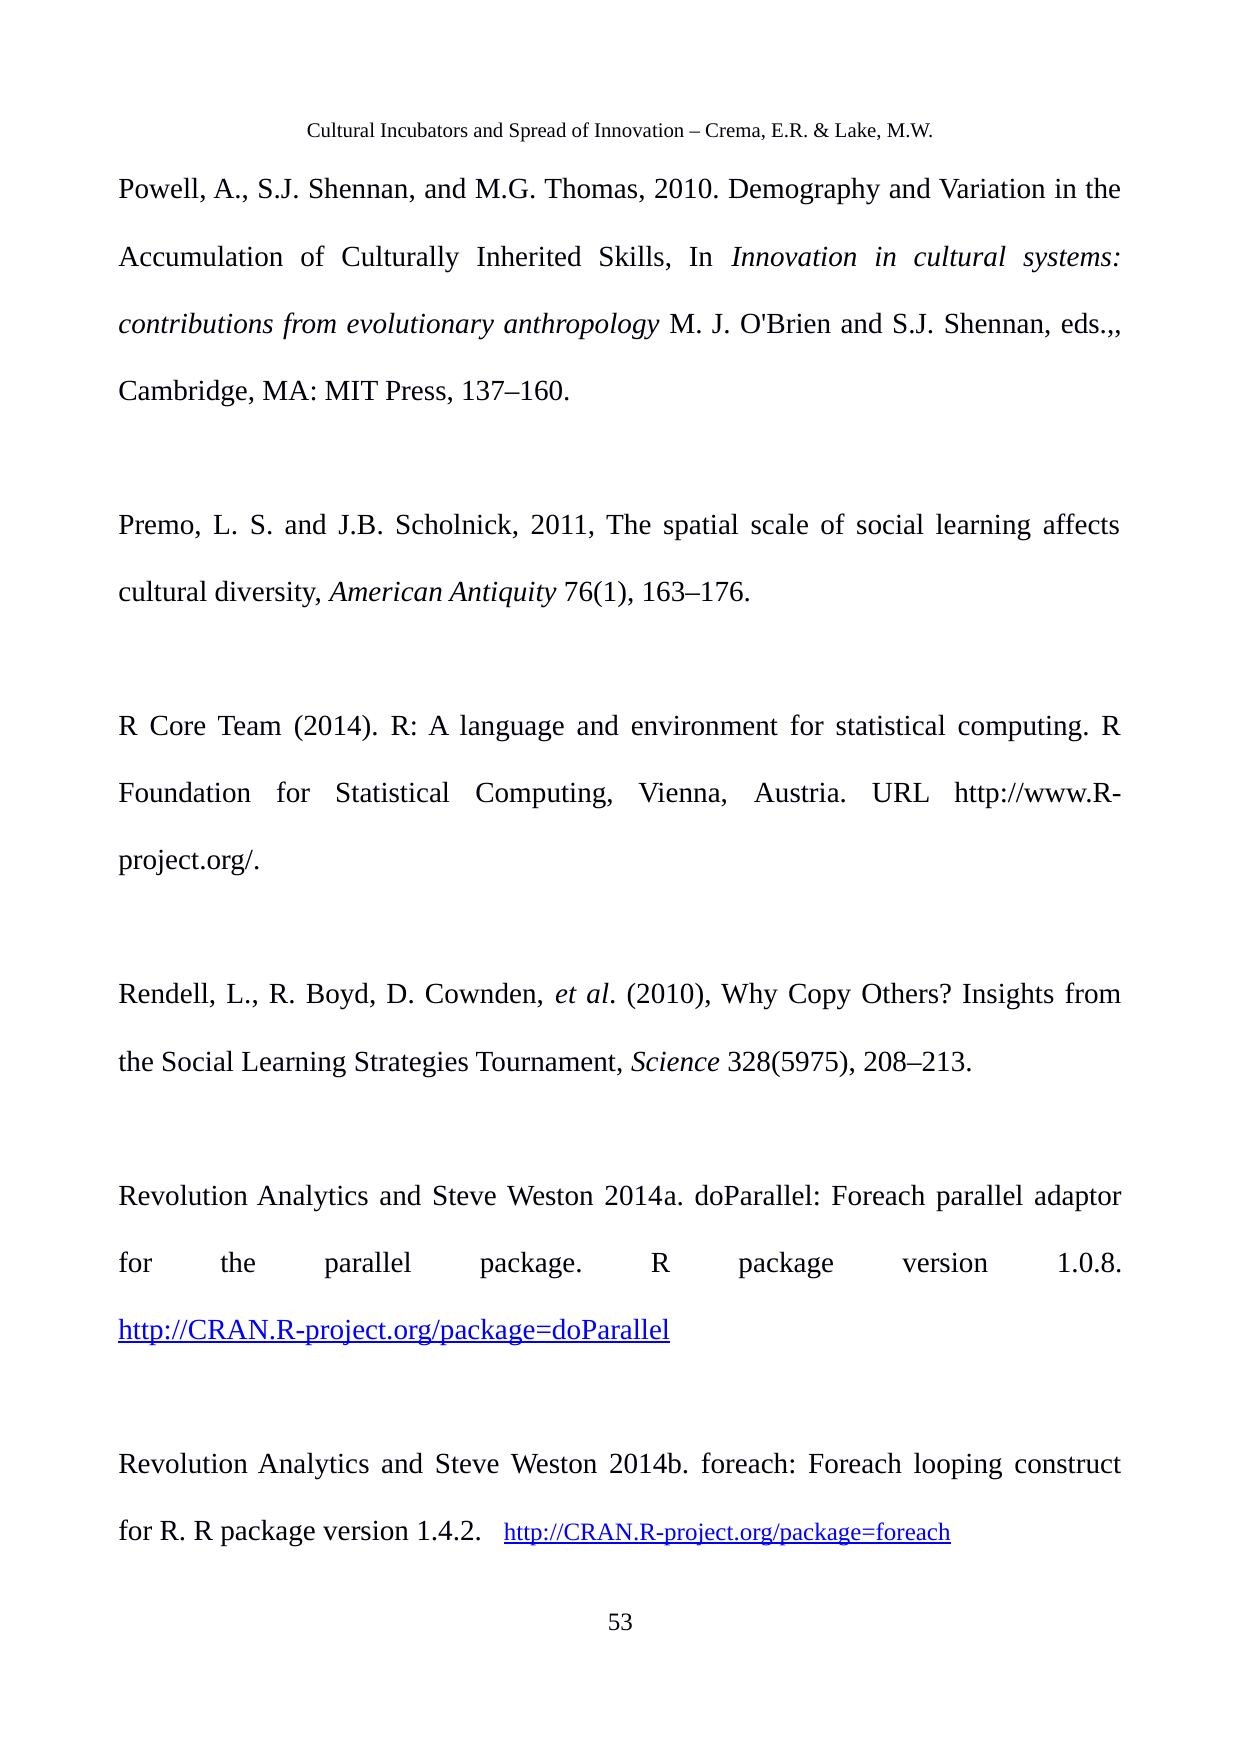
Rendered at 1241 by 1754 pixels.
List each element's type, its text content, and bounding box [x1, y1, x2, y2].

text R Core Team (2014). R: A language and environment for statistical computing. R Foundation for Statistical Computing, Vienna, Austria. URL http://www.R-project.org/. [118, 708, 1122, 876]
text Powell, A., S.J. Shennan, and M.G. Thomas, 2010. Demography and Variation in the Accumulation of Culturally Inherited Skills, In Innovation in cultural systems: contributions from evolutionary anthropology M. J. O'Brien and S.J. Shennan, eds.,, Cambridge, MA: MIT Press, 137–160. [118, 172, 1122, 406]
text Revolution Analytics and Steve Weston 2014a. doParallel: Foreach parallel adaptor for the parallel package. R package version 1.0.8. http://CRAN.R-project.org/package=doParallel [118, 1178, 1122, 1346]
text Rendell, L., R. Boyd, D. Cownden, et al. (2010), Why Copy Others? Insights from the Social Learning Strategies Tournament, Science 328(5975), 208–213. [118, 977, 1122, 1077]
text Revolution Analytics and Steve Weston 2014b. foreach: Foreach looping construct for R. R package version 1.4.2. http://CRAN.R-project.org/package=foreach [118, 1446, 1122, 1547]
text Premo, L. S. and J.B. Scholnick, 2011, The spatial scale of social learning affects cultural diversity, American Antiquity 76(1), 163–176. [118, 507, 1122, 608]
